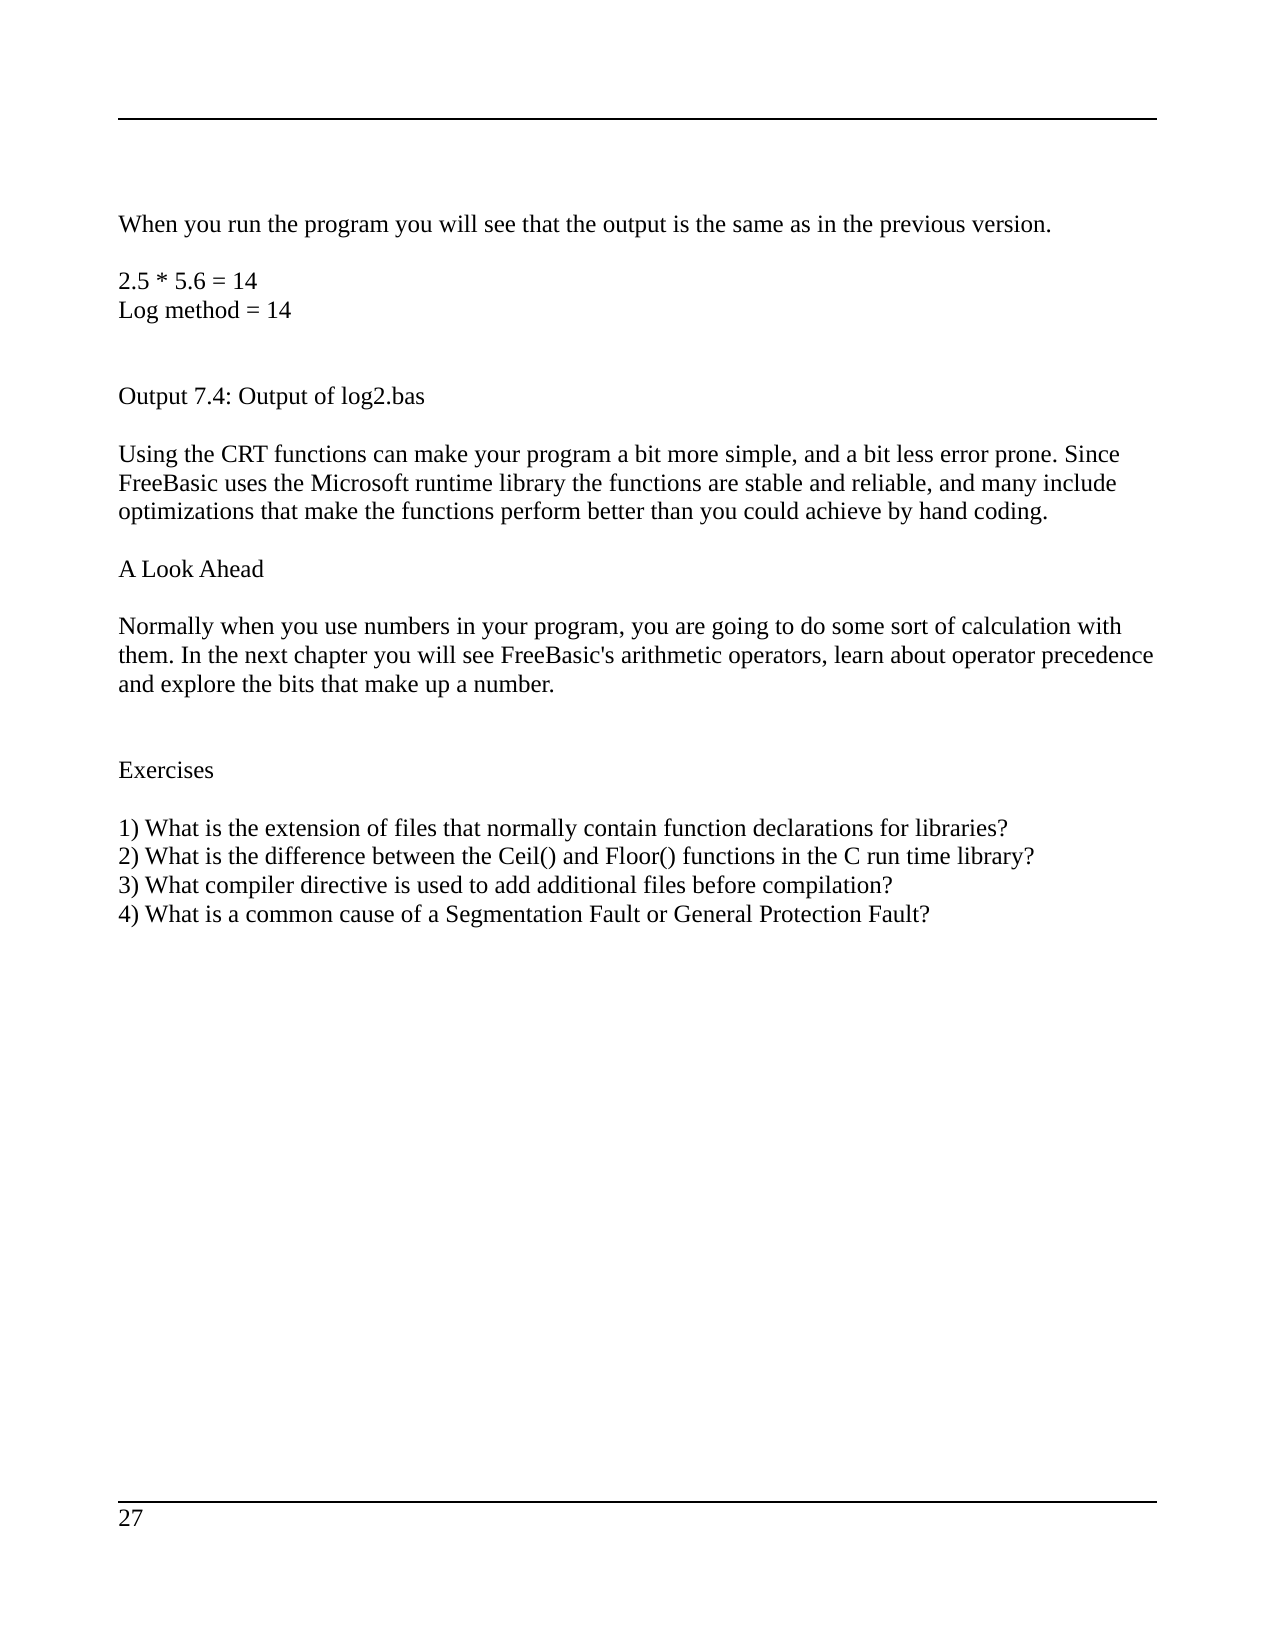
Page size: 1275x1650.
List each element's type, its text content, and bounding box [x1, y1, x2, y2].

text 4) What is a common cause of a Segmentation Fault or General Protection Fault? [118, 899, 1157, 928]
text Exercises [118, 755, 1157, 784]
text Log method = 14 [118, 295, 1157, 324]
text 1) What is the extension of files that normally contain function declarations for libraries? [118, 813, 1157, 841]
text 3) What compiler directive is used to add additional files before compilation? [118, 870, 1157, 899]
text 2) What is the difference between the Ceil() and Floor() functions in the C run time library? [118, 841, 1157, 870]
text Output 7.4: Output of log2.bas [118, 381, 1157, 410]
text 2.5 * 5.6 = 14 [118, 266, 1157, 295]
text Normally when you use numbers in your program, you are going to do some sort of calculation with them. In the next chapter you will see FreeBasic's arithmetic operators, learn about operator precedence and explore the bits that make up a number. [118, 611, 1157, 698]
text When you run the program you will see that the output is the same as in the previous version. [118, 209, 1157, 238]
text Using the CRT functions can make your program a bit more simple, and a bit less error prone. Since FreeBasic uses the Microsoft runtime library the functions are stable and reliable, and many include optimizations that make the functions perform better than you could achieve by hand coding. [118, 439, 1157, 525]
text A Look Ahead [118, 554, 1157, 583]
